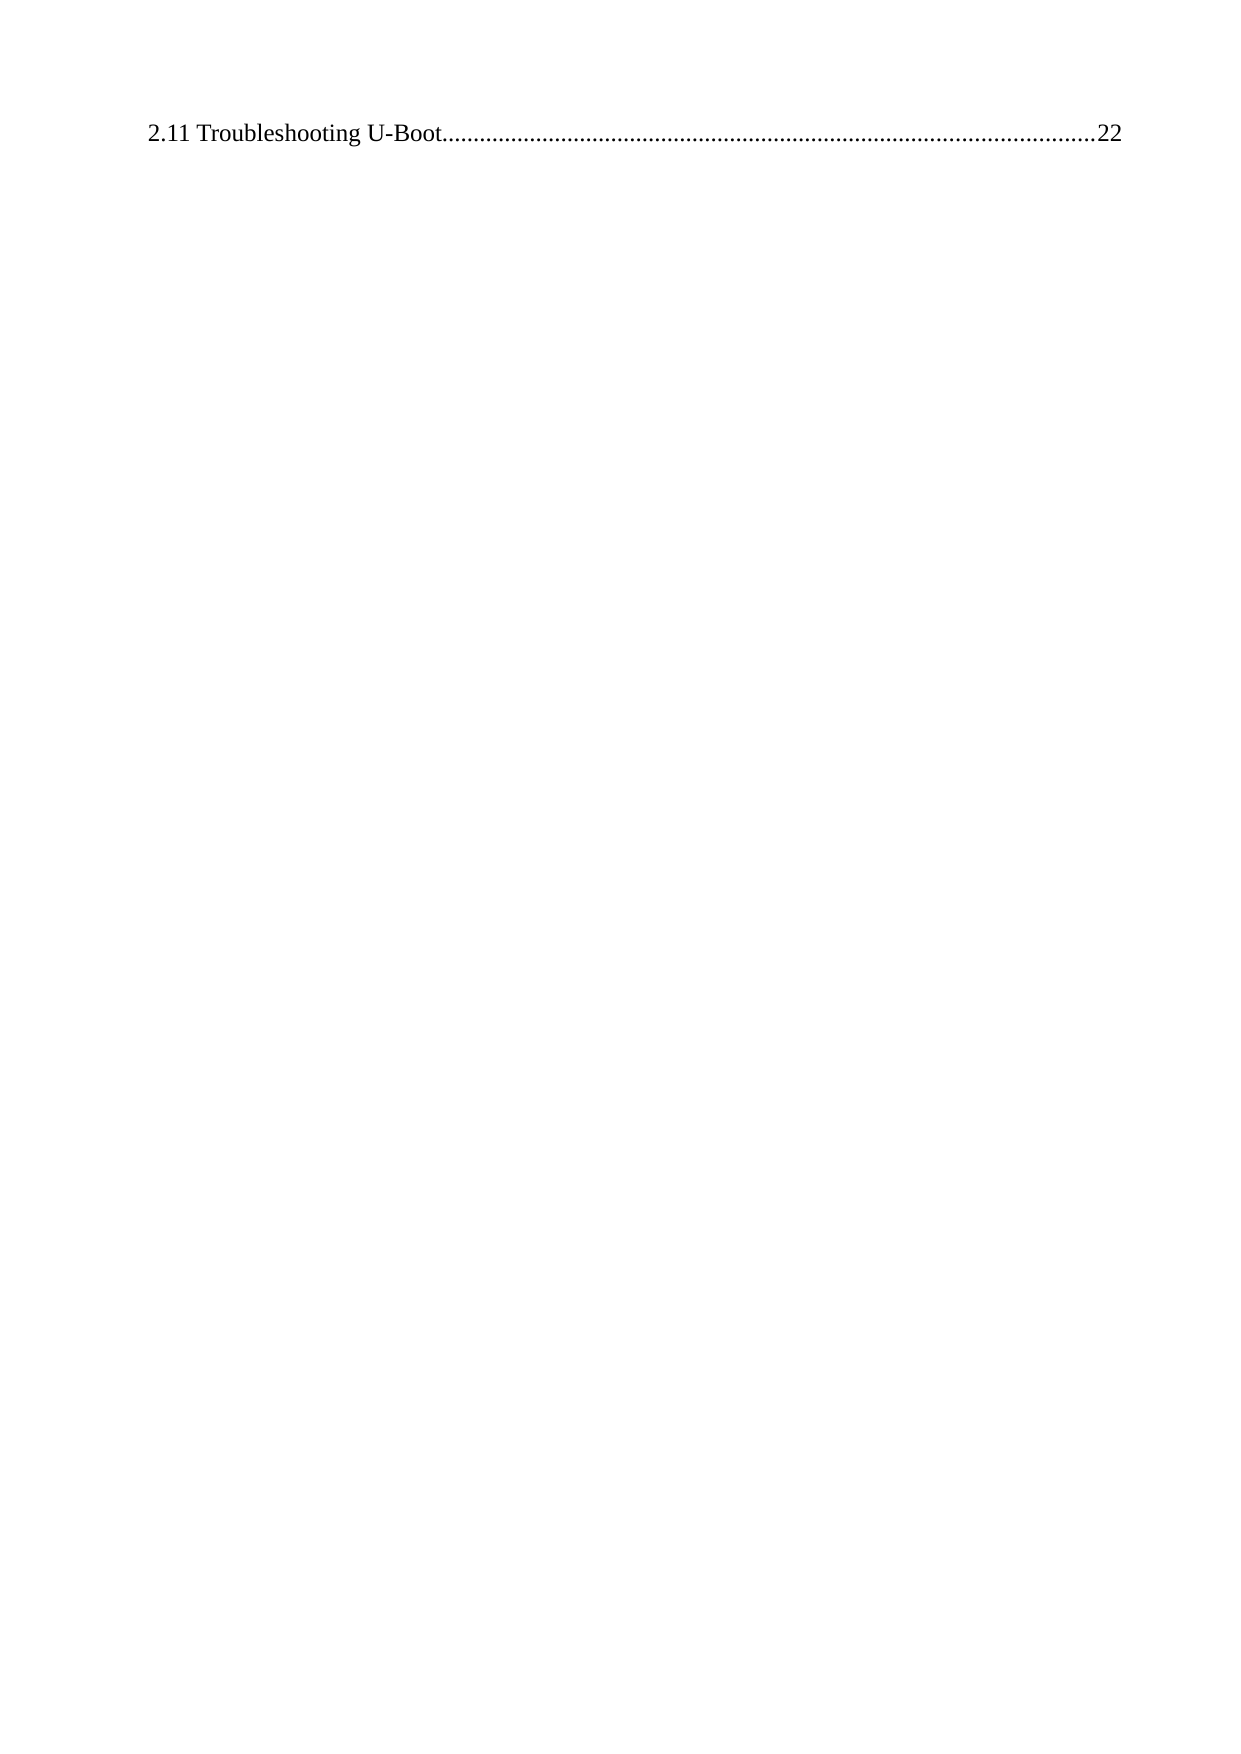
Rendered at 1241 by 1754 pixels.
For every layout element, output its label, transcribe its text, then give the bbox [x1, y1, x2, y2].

text 2.11 Troubleshooting U-Boot 22 [148, 118, 1122, 147]
